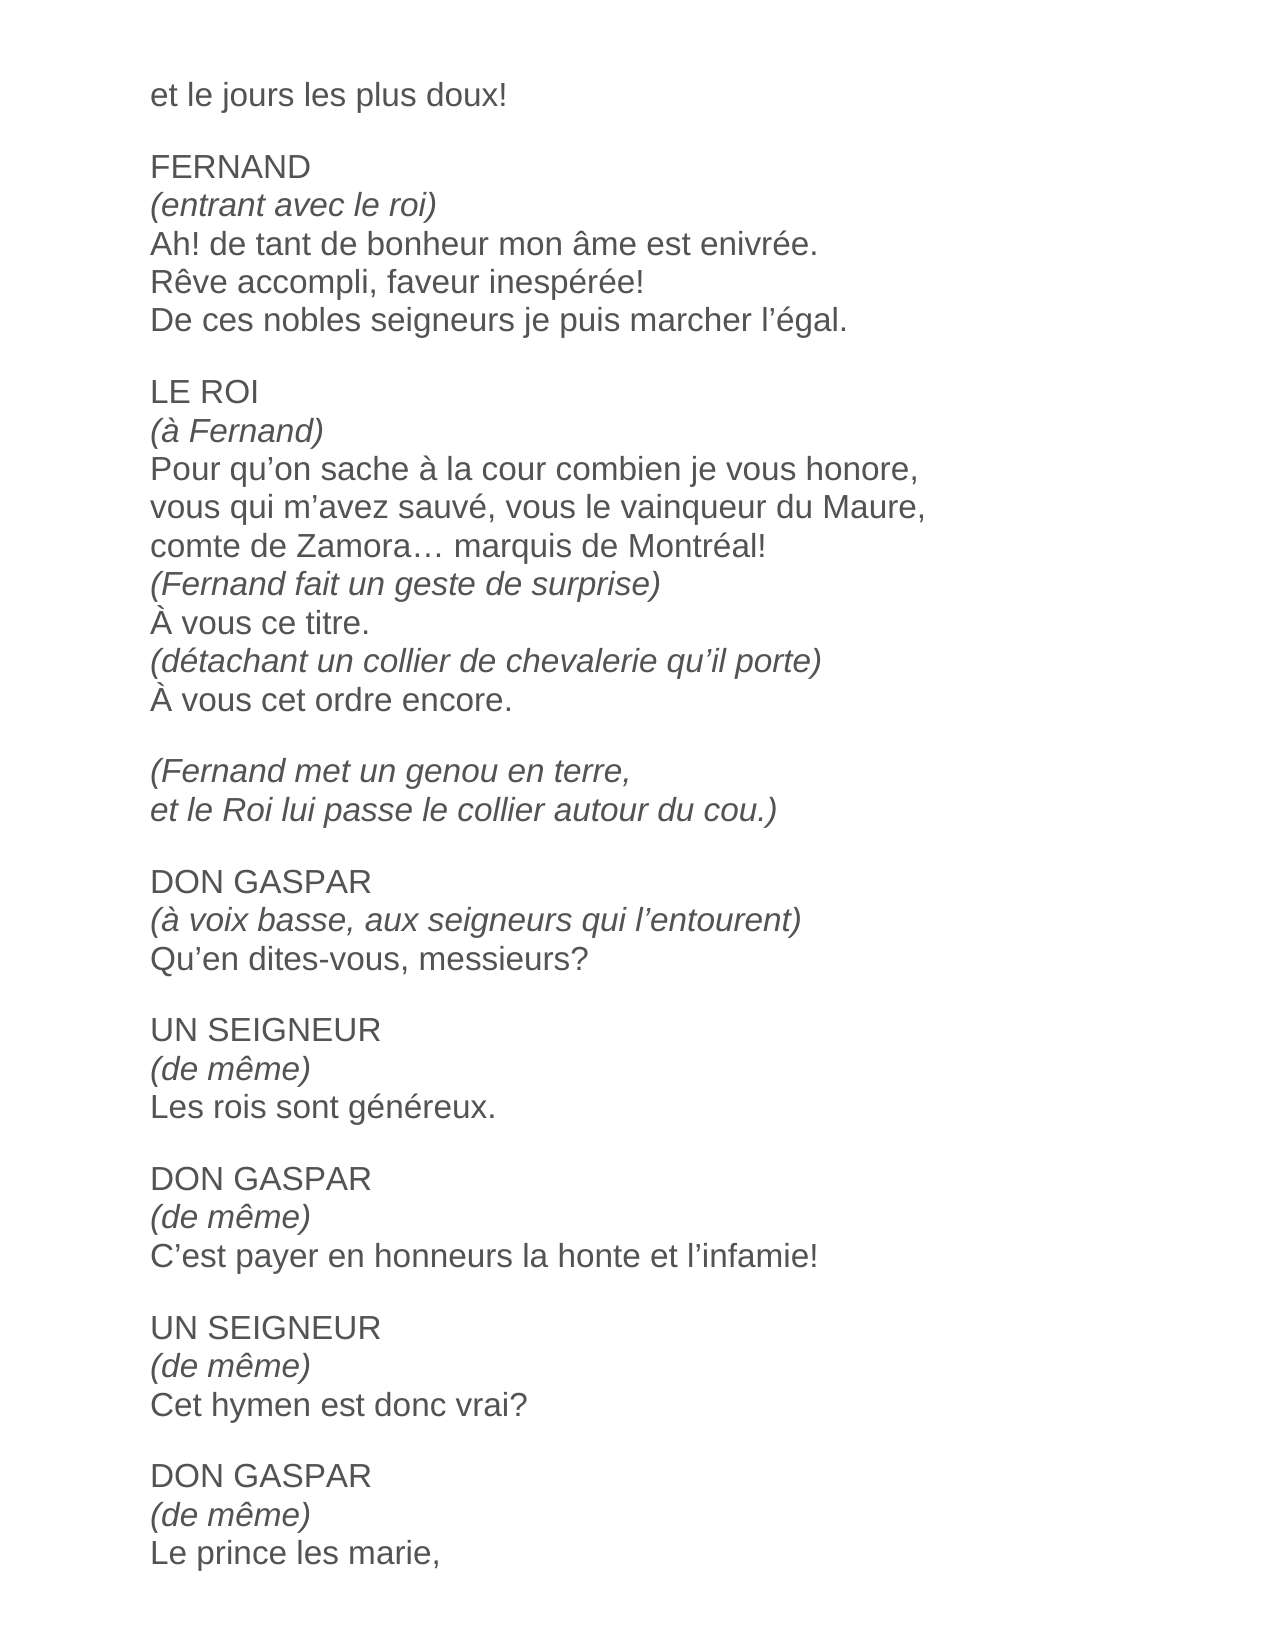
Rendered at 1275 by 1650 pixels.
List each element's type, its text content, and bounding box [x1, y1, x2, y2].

text et le jours les plus doux! [150, 75, 1125, 113]
text UN SEIGNEUR (de même) Les rois sont généreux. [150, 1010, 1125, 1126]
text DON GASPAR (de même) Le prince les marie, [150, 1456, 1125, 1572]
text UN SEIGNEUR (de même) Cet hymen est donc vrai? [150, 1308, 1125, 1423]
text (Fernand met un genou en terre, et le Roi lui passe le collier autour du cou.) [150, 752, 1125, 828]
text LE ROI (à Fernand) Pour qu’on sache à la cour combien je vous honore, vous qui m’avez sauvé, vous le vainqueur du Maure, comte de Zamora… marquis de Montréal! (Fernand fait un geste de surprise) À vous ce titre. (détachant un collier de chevalerie qu’il porte) À vous cet ordre encore. [150, 372, 1125, 718]
text DON GASPAR (de même) C’est payer en honneurs la honte et l’infamie! [150, 1159, 1125, 1274]
text FERNAND (entrant avec le roi) Ah! de tant de bonheur mon âme est enivrée. Rêve accompli, faveur inespérée! De ces nobles seigneurs je puis marcher l’égal. [150, 147, 1125, 339]
text DON GASPAR (à voix basse, aux seigneurs qui l’entourent) Qu’en dites-vous, messieurs? [150, 862, 1125, 977]
